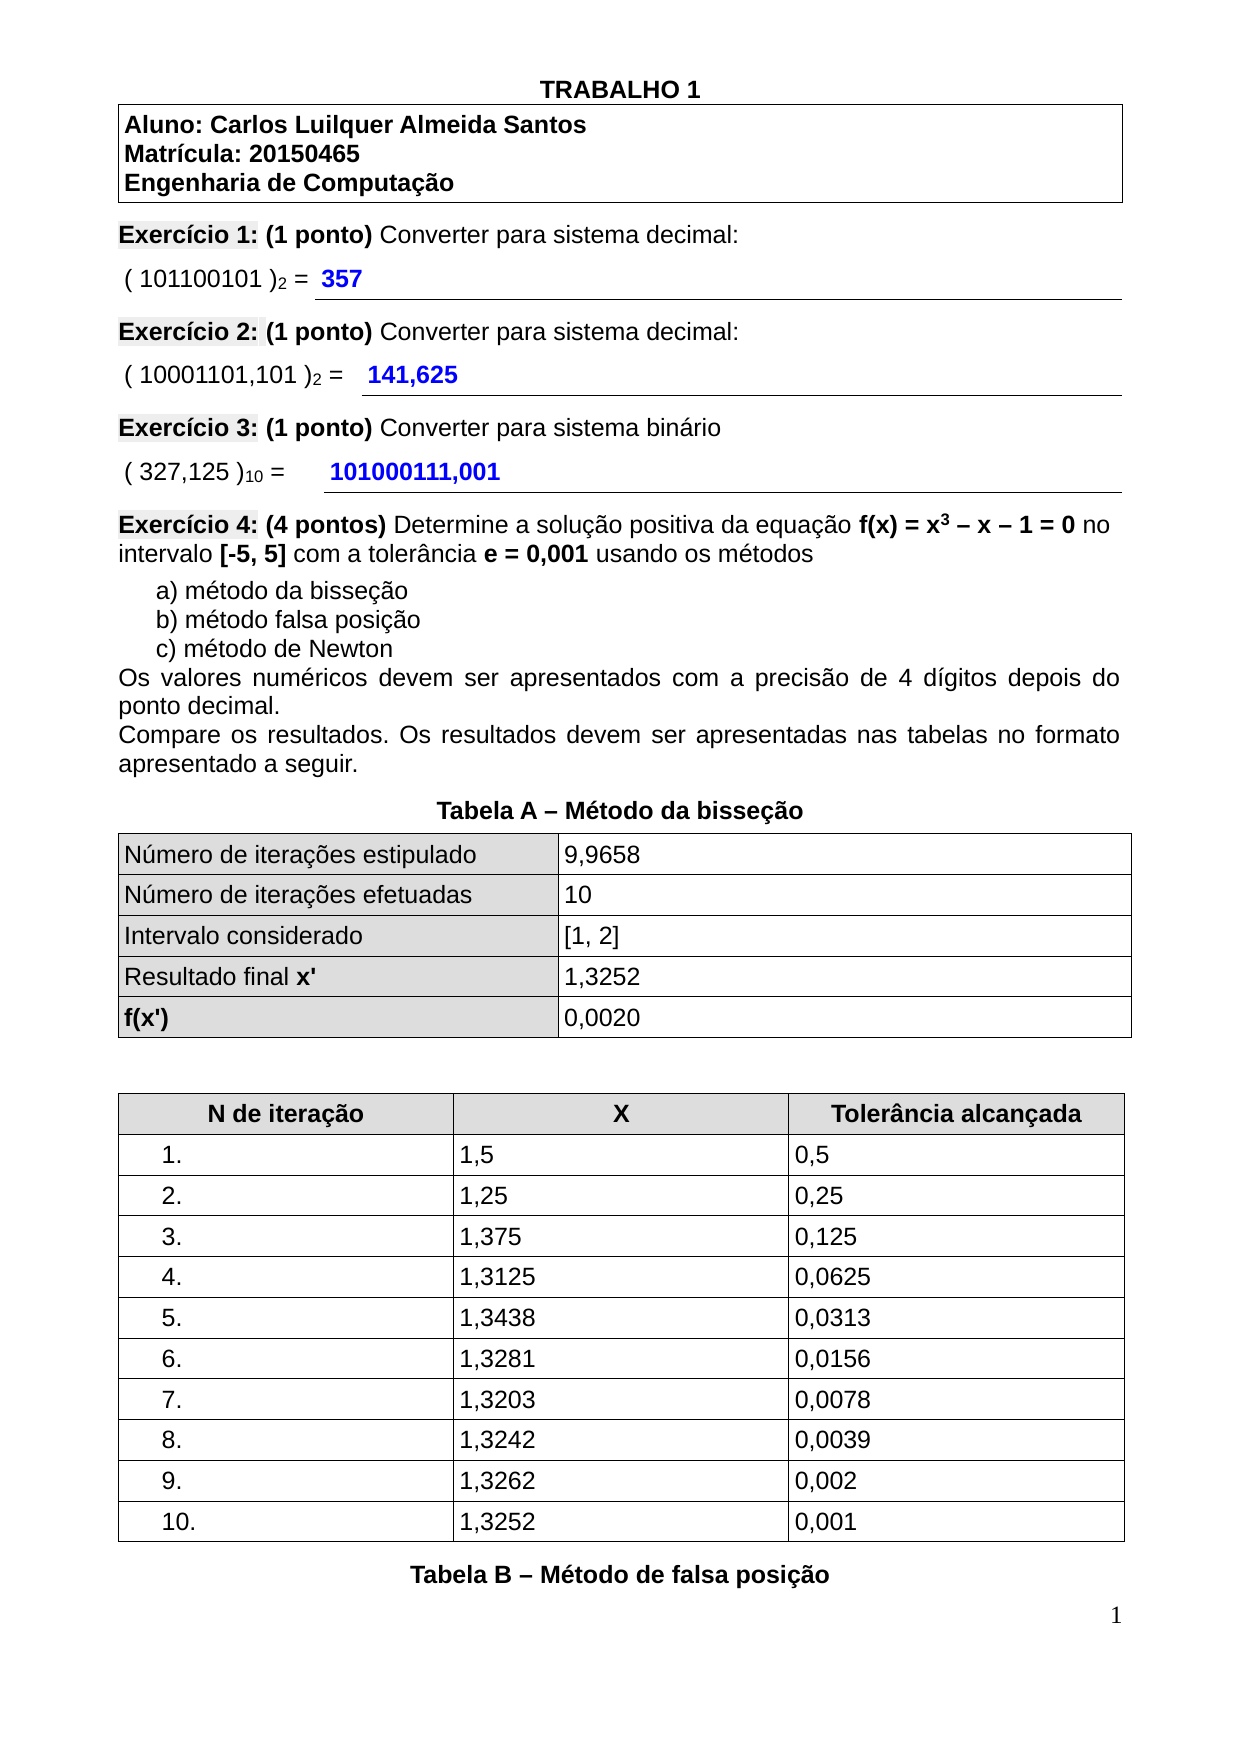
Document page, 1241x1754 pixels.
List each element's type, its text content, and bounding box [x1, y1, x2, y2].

table_cell Intervalo considerado [119, 916, 558, 956]
table_header ( 327,125 )10 = [118, 451, 324, 491]
table_cell 0,125 [789, 1216, 1124, 1256]
table_cell 0,0156 [789, 1339, 1124, 1378]
table_header 101000111,001 [324, 451, 1122, 491]
table_cell 1,375 [454, 1216, 788, 1256]
text Exercício 1: (1 ponto) Converter para sistema decimal: [118, 221, 1122, 249]
table_cell 1,3203 [454, 1379, 788, 1419]
text Tabela A – Método da bisseção [118, 796, 1122, 824]
text Compare os resultados. Os resultados devem ser apresentadas nas tabelas no formato apresentado a seguir. [118, 720, 1122, 778]
table_cell 1,3242 [454, 1420, 788, 1460]
table_cell [119, 1502, 453, 1541]
table_cell 1,3438 [454, 1298, 788, 1338]
text Os valores numéricos devem ser apresentados com a precisão de 4 dígitos depois do ponto decimal. [118, 663, 1122, 720]
text Tabela B – Método de falsa posição [118, 1560, 1122, 1588]
table_cell 0,5 [789, 1135, 1124, 1175]
table_cell [119, 1461, 453, 1501]
table_cell 0,25 [789, 1176, 1124, 1215]
table_cell [119, 1420, 453, 1460]
table_header N de iteração [119, 1094, 453, 1134]
table_cell 1,3125 [454, 1257, 788, 1297]
table_header 357 [315, 258, 1122, 298]
table_header 141,625 [362, 355, 1122, 395]
table_cell [119, 1339, 453, 1378]
table_cell [119, 1135, 453, 1175]
table_cell f(x') [119, 997, 558, 1037]
table_header ( 10001101,101 )2 = [118, 355, 362, 395]
table_header X [454, 1094, 788, 1134]
table_cell 1,3252 [559, 957, 1131, 996]
table_cell Resultado final x' [119, 957, 558, 996]
table_cell 0,0020 [559, 997, 1131, 1037]
table_cell [1, 2] [559, 916, 1131, 956]
table_cell [119, 1257, 453, 1297]
text TRABALHO 1 [118, 75, 1122, 104]
table_header Tolerância alcançada [789, 1094, 1124, 1134]
table_header Aluno: Carlos Luilquer Almeida Santos Matrícula: 20150465 Engenharia de Computação [119, 105, 1122, 202]
table_cell 0,002 [789, 1461, 1124, 1501]
table_cell 1,3252 [454, 1502, 788, 1541]
table_cell [119, 1216, 453, 1256]
table_header ( 101100101 )2 = [118, 258, 315, 298]
table_cell 0,0078 [789, 1379, 1124, 1419]
table_cell 1,5 [454, 1135, 788, 1175]
table_cell 0,0039 [789, 1420, 1124, 1460]
table_cell 1,25 [454, 1176, 788, 1215]
text Exercício 2: (1 ponto) Converter para sistema decimal: [118, 317, 1122, 346]
text c) método de Newton [118, 634, 1122, 663]
table_cell Número de iterações efetuadas [119, 875, 558, 915]
table_cell 1,3281 [454, 1339, 788, 1378]
table_header Número de iterações estipulado [119, 834, 558, 874]
table_cell 1,3262 [454, 1461, 788, 1501]
table_cell [119, 1379, 453, 1419]
table_cell 0,0313 [789, 1298, 1124, 1338]
text Exercício 4: (4 pontos) Determine a solução positiva da equação f(x) = x3 – x – 1 = 0 no intervalo [-5, 5] com a tolerância e = 0,001 usando os métodos [118, 510, 1122, 567]
text a) método da bisseção [118, 576, 1122, 605]
text b) método falsa posição [118, 605, 1122, 634]
table_cell 10 [559, 875, 1131, 915]
table_cell 0,001 [789, 1502, 1124, 1541]
table_cell 0,0625 [789, 1257, 1124, 1297]
text Exercício 3: (1 ponto) Converter para sistema binário [118, 413, 1122, 442]
table_cell [119, 1176, 453, 1215]
table_cell [119, 1298, 453, 1338]
table_header 9,9658 [559, 834, 1131, 874]
